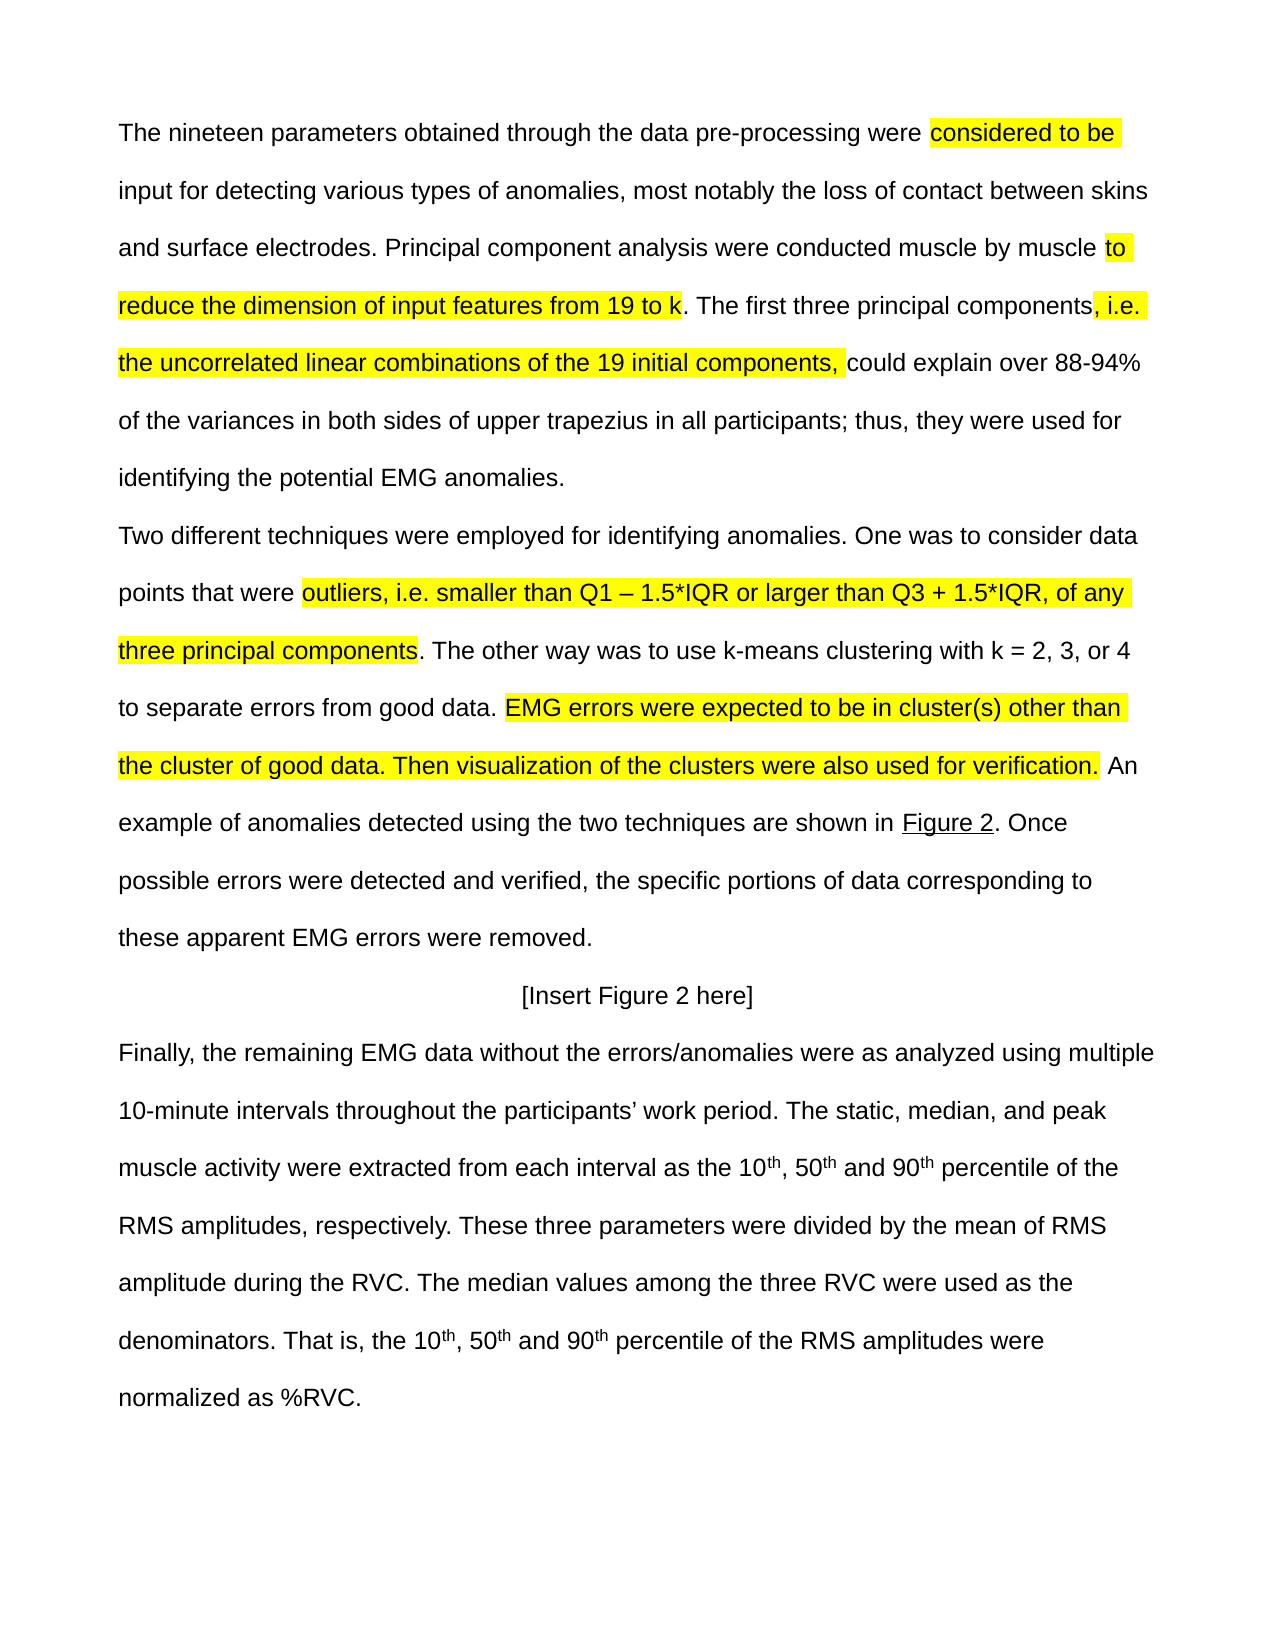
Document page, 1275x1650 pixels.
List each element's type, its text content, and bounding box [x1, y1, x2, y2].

text The nineteen parameters obtained through the data pre-processing were considered to be input for detecting various types of anomalies, most notably the loss of contact between skins and surface electrodes. Principal component analysis were conducted muscle by muscle to reduce the dimension of input features from 19 to k. The first three principal components, i.e. the uncorrelated linear combinations of the 19 initial components, could explain over 88-94% of the variances in both sides of upper trapezius in all participants; thus, they were used for identifying the potential EMG anomalies. [118, 118, 1157, 492]
text Finally, the remaining EMG data without the errors/anomalies were as analyzed using multiple 10-minute intervals throughout the participants’ work period. The static, median, and peak muscle activity were extracted from each interval as the 10th, 50th and 90th percentile of the RMS amplitudes, respectively. These three parameters were divided by the mean of RMS amplitude during the RVC. The median values among the three RVC were used as the denominators. That is, the 10th, 50th and 90th percentile of the RMS amplitudes were normalized as %RVC. [118, 1038, 1157, 1412]
text Two different techniques were employed for identifying anomalies. One was to consider data points that were outliers, i.e. smaller than Q1 – 1.5*IQR or larger than Q3 + 1.5*IQR, of any three principal components. The other way was to use k-means clustering with k = 2, 3, or 4 to separate errors from good data. EMG errors were expected to be in cluster(s) other than the cluster of good data. Then visualization of the clusters were also used for verification. An example of anomalies detected using the two techniques are shown in Figure 2. Once possible errors were detected and verified, the specific portions of data corresponding to these apparent EMG errors were removed. [118, 521, 1157, 952]
text [Insert Figure 2 here] [118, 981, 1157, 1009]
